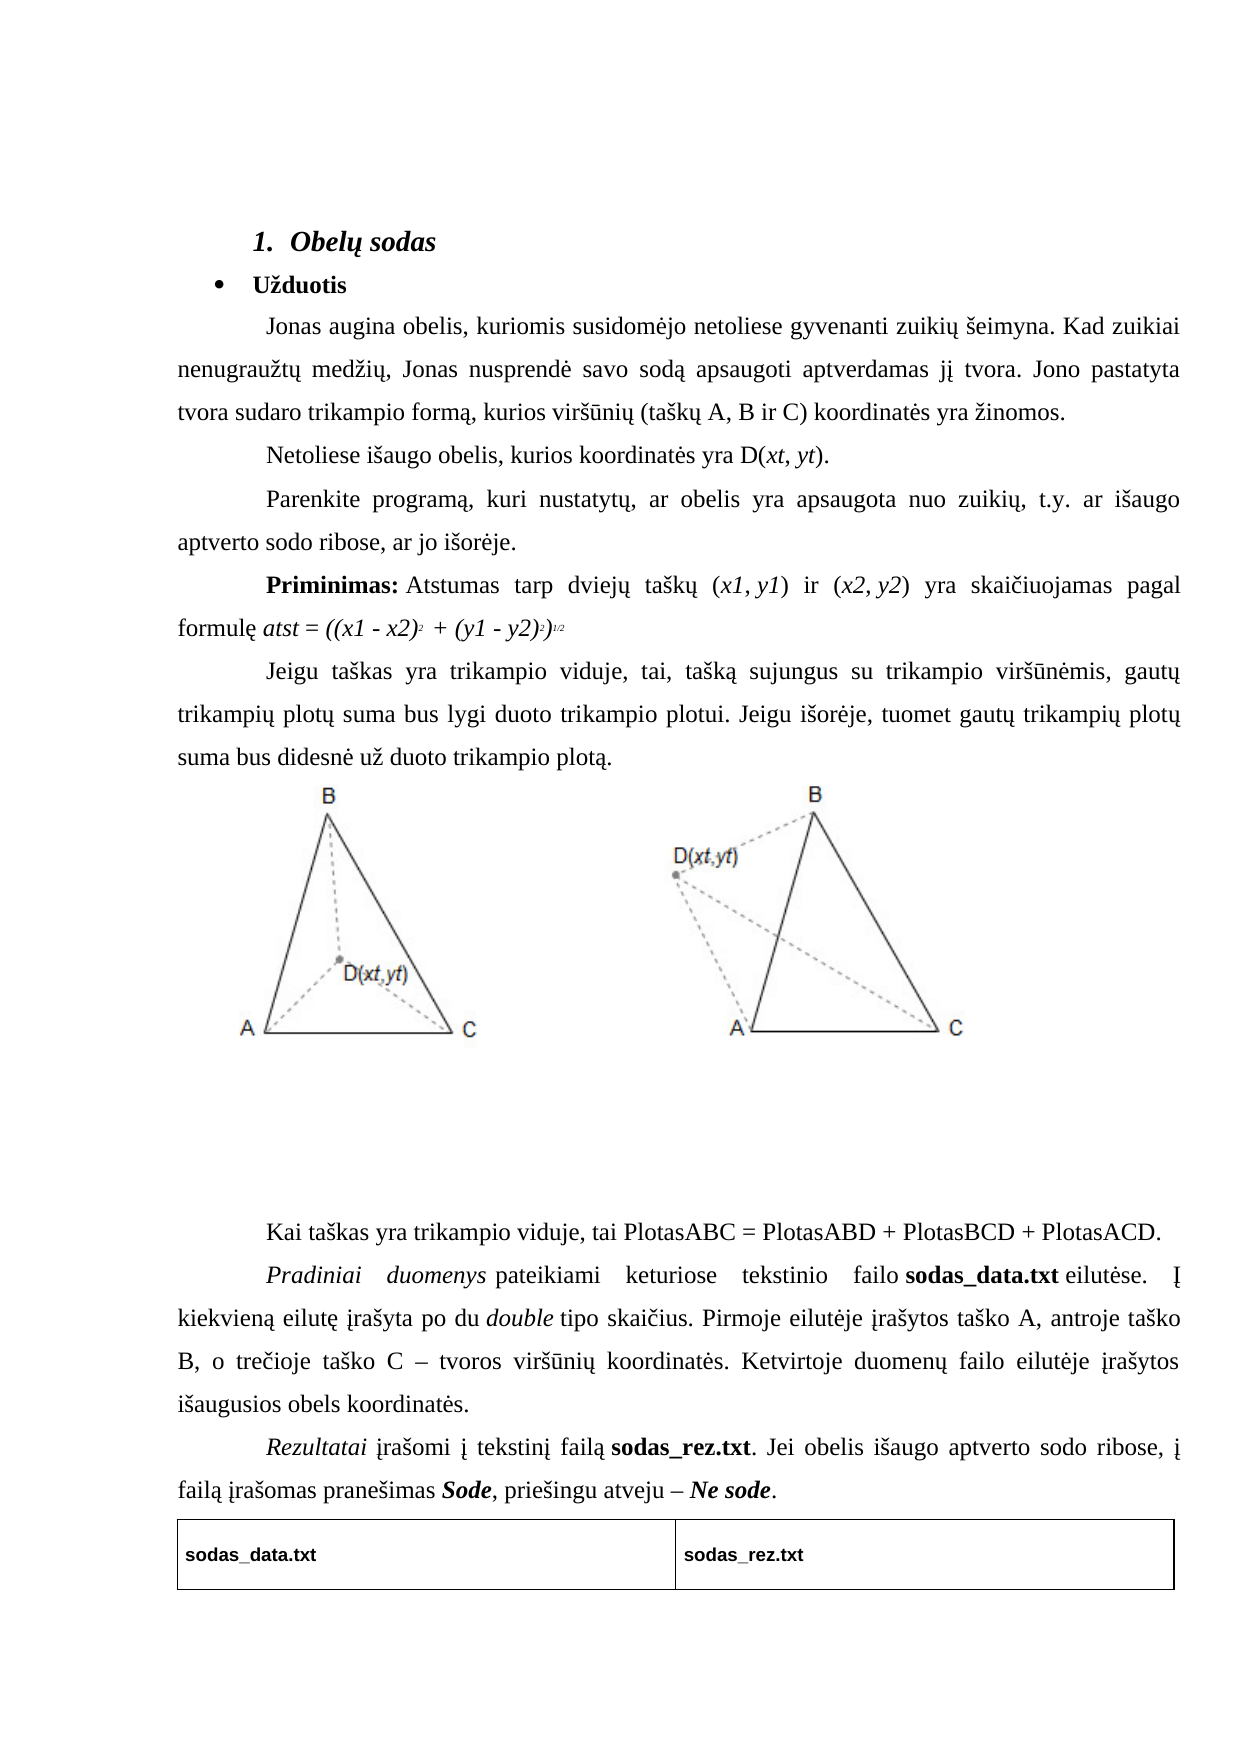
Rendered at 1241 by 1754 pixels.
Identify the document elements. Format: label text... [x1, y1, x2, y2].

list Užduotis [215, 270, 1181, 299]
table_header sodas_data.txt [178, 1520, 675, 1589]
text Jonas augina obelis, kuriomis susidomėjo netoliese gyvenanti zuikių šeimyna. Kad zuikiai nenugraužtų medžių, Jonas nusprendė savo sodą apsaugoti aptverdamas jį tvora. Jono pastatyta tvora sudaro trikampio formą, kurios viršūnių (taškų A, B ir C) koordinatės yra žinomos. [177, 311, 1181, 426]
table_header sodas_rez.txt [676, 1520, 1173, 1589]
list Obelų sodas [252, 224, 1181, 257]
text Pradiniai duomenys pateikiami keturiose tekstinio failo sodas_data.txt eilutėse. Į kiekvieną eilutę įrašyta po du double tipo skaičius. Pirmoje eilutėje įrašytos taško A, antroje taško B, o trečioje taško C – tvoros viršūnių koordinatės. Ketvirtoje duomenų failo eilutėje įrašytos išaugusios obels koordinatės. [177, 1260, 1181, 1418]
text Priminimas: Atstumas tarp dviejų taškų (x1, y1) ir (x2, y2) yra skaičiuojamas pagal formulę atst = ((x1 - x2)2 + (y1 - y2)2)1/2 [177, 570, 1181, 642]
text Kai taškas yra trikampio viduje, tai PlotasABC = PlotasABD + PlotasBCD + PlotasACD. [177, 1217, 1181, 1246]
text Jeigu taškas yra trikampio viduje, tai, tašką sujungus su trikampio viršūnėmis, gautų trikampių plotų suma bus lygi duoto trikampio plotui. Jeigu išorėje, tuomet gautų trikampių plotų suma bus didesnė už duoto trikampio plotą. [177, 656, 1181, 771]
text Parenkite programą, kuri nustatytų, ar obelis yra apsaugota nuo zuikių, t.y. ar išaugo aptverto sodo ribose, ar jo išorėje. [177, 484, 1181, 556]
text Netoliese išaugo obelis, kurios koordinatės yra D(xt, yt). [177, 441, 1181, 469]
text Rezultatai įrašomi į tekstinį failą sodas_rez.txt. Jei obelis išaugo aptverto sodo ribose, į failą įrašomas pranešimas Sode, priešingu atveju – Ne sode. [177, 1432, 1181, 1504]
